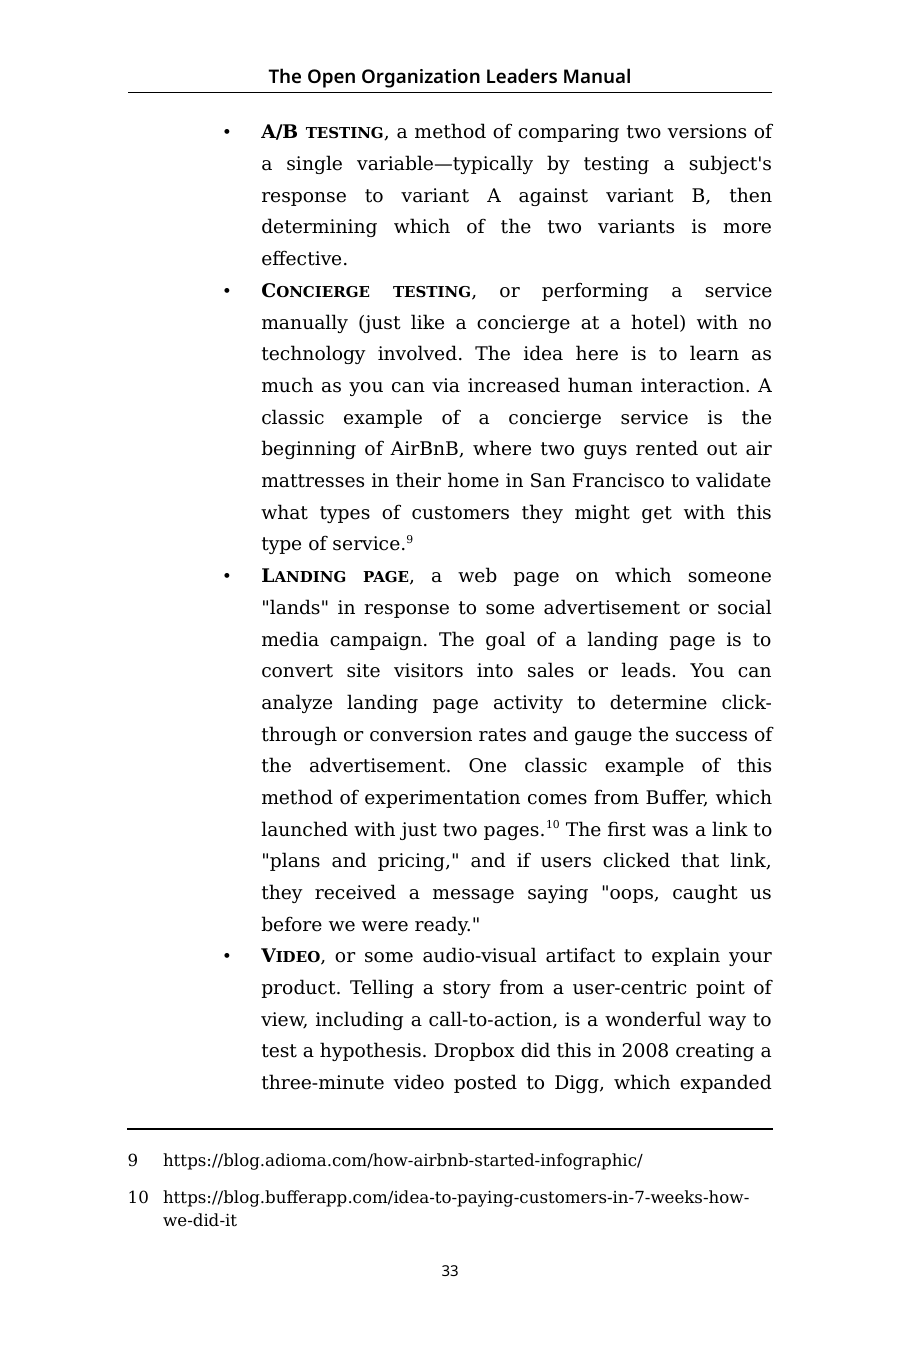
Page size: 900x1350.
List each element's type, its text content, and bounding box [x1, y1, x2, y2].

list https://blog.bufferapp.com/idea-to-paying-customers-in-7-weeks-how-we-did-it [127, 1188, 772, 1230]
list Concierge testing, or performing a service manually (just like a concierge at a hotel) with no technology involved. The idea here is to learn as much as you can via increased human interaction. A classic example of a concierge service is the beginning of AirBnB, where two guys rented out air mattresses in their home in San Francisco to validate what types of customers they might get with this type of service. [223, 280, 772, 555]
list Landing page, a web page on which someone "lands" in response to some advertisement or social media campaign. The goal of a landing page is to convert site visitors into sales or leads. You can analyze landing page activity to determine click-through or conversion rates and gauge the success of the advertisement. One classic example of this method of experimentation comes from Buffer, which launched with just two pages. The first was a link to "plans and pricing," and if users clicked that link, they received a message saying "oops, caught us before we were ready." [223, 565, 772, 936]
list https://blog.adioma.com/how-airbnb-started-infographic/ [127, 1151, 772, 1171]
list Video, or some audio-visual artifact to explain your product. Telling a story from a user-centric point of view, including a call-to-action, is a wonderful way to test a hypothesis. Dropbox did this in 2008 creating a three-minute video posted to Digg, which expanded [223, 945, 772, 1094]
list A/B testing, a method of comparing two versions of a single variable—typically by testing a subject's response to variant A against variant B, then determining which of the two variants is more effective. [223, 121, 772, 270]
